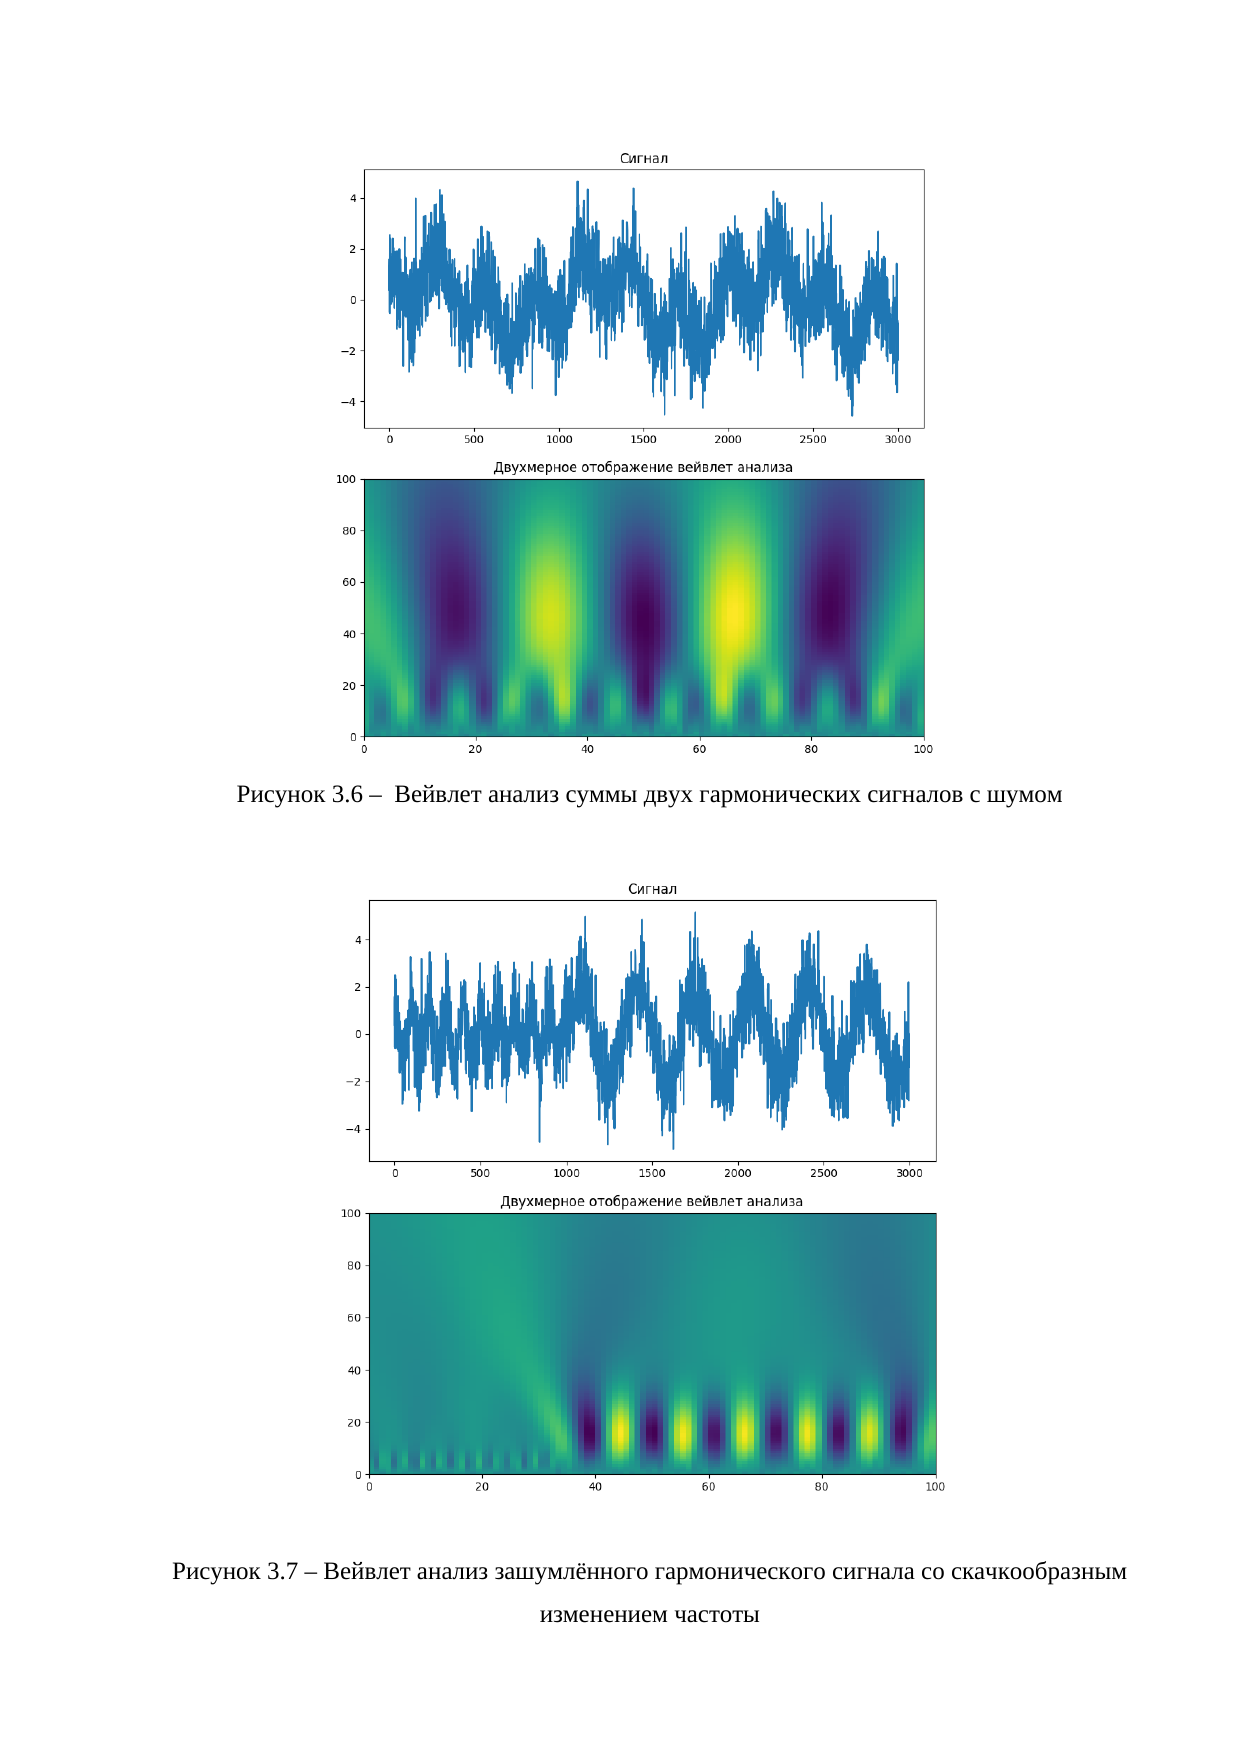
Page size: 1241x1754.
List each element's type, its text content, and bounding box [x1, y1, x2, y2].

text Рисунок 3.6 – Вейвлет анализ суммы двух гармонических сигналов с шумом [148, 779, 1152, 808]
text Рисунок 3.7 – Вейвлет анализ зашумлённого гармонического сигнала со скачкообразным изменением частоты [148, 1556, 1152, 1628]
picture [330, 872, 969, 1509]
picture [316, 134, 967, 779]
